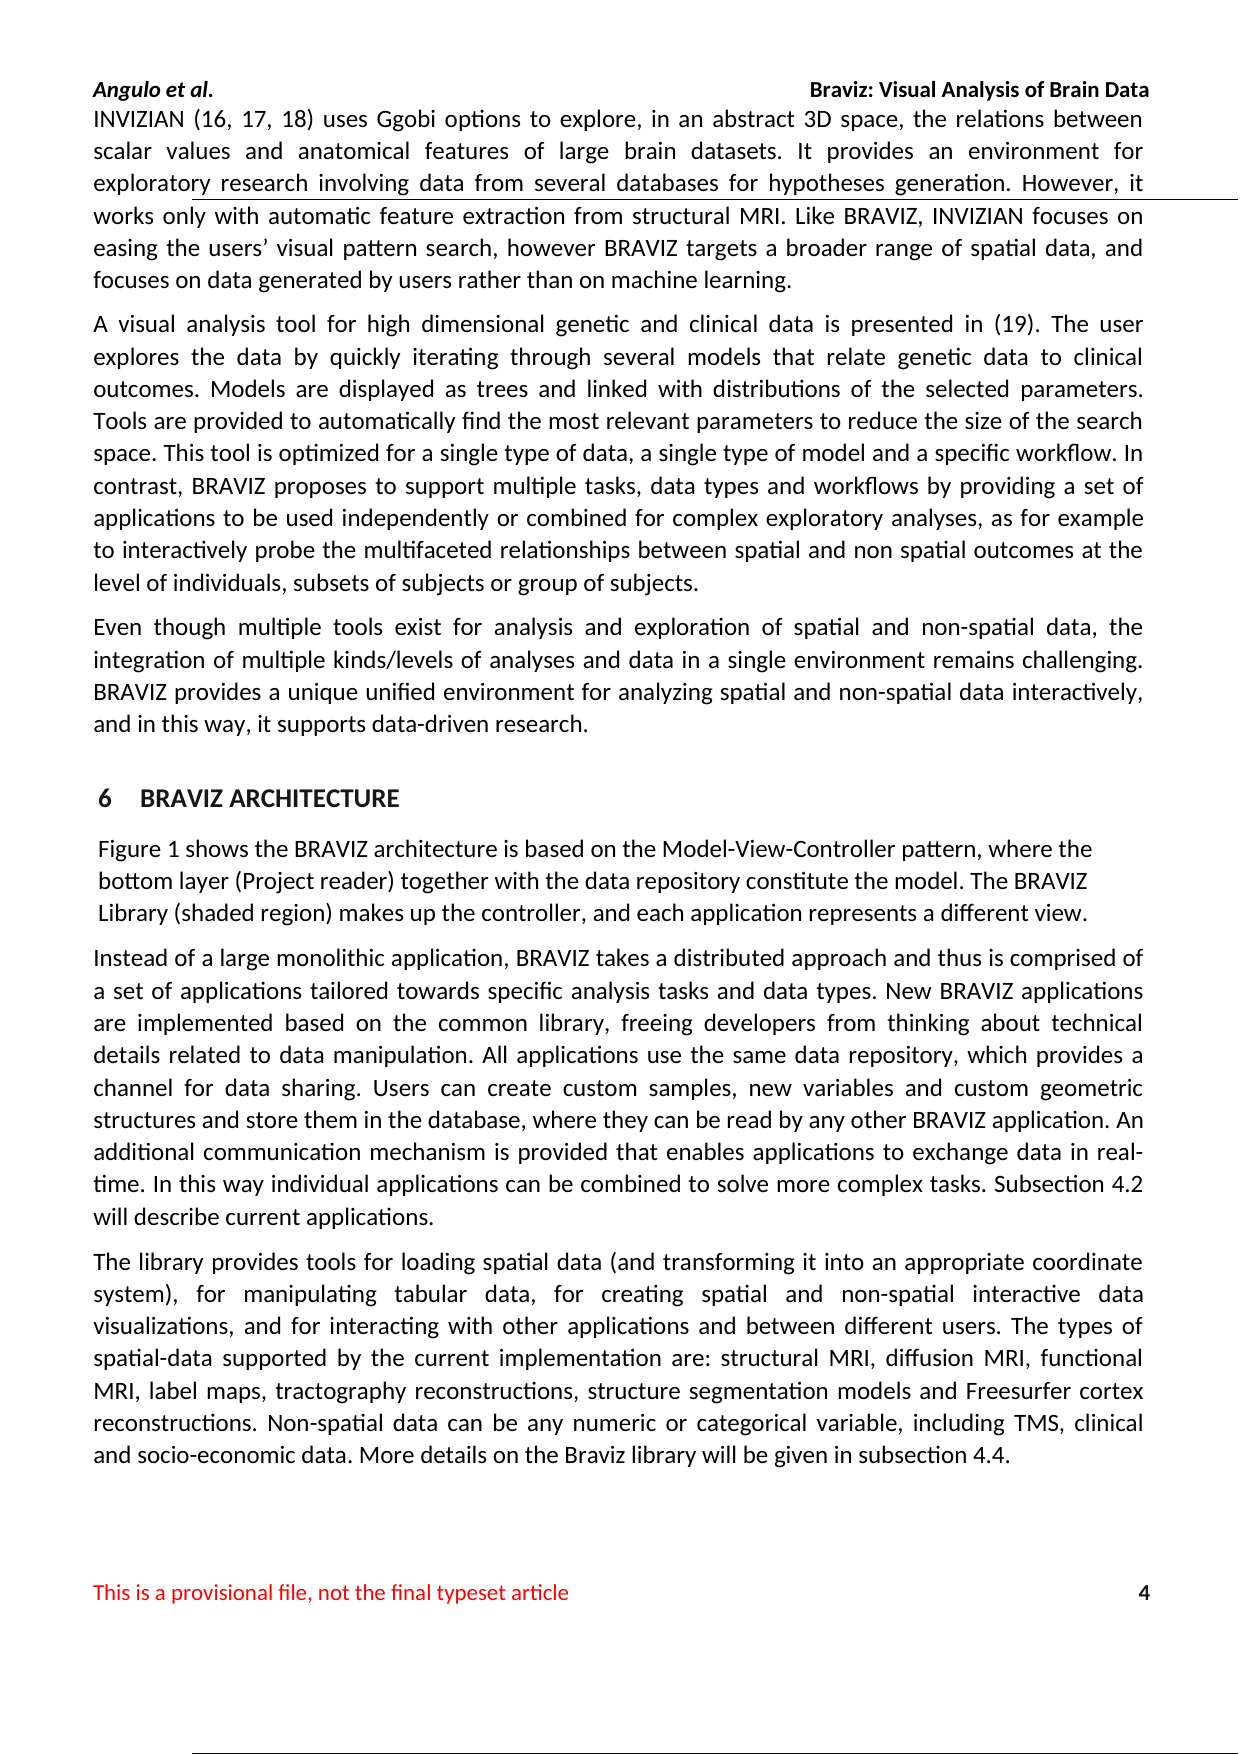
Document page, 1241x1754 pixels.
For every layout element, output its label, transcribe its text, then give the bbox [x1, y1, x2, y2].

text A visual analysis tool for high dimensional genetic and clinical data is presented in (19). The user explores the data by quickly iterating through several models that relate genetic data to clinical outcomes. Models are displayed as trees and linked with distributions of the selected parameters. Tools are provided to automatically find the most relevant parameters to reduce the size of the search space. This tool is optimized for a single type of data, a single type of model and a specific workflow. In contrast, BRAVIZ proposes to support multiple tasks, data types and workflows by providing a set of applications to be used independently or combined for complex exploratory analyses, as for example to interactively probe the multifaceted relationships between spatial and non spatial outcomes at the level of individuals, subsets of subjects or group of subjects. [93, 308, 1145, 597]
subtitle BRAVIZ ARCHITECTURE [98, 781, 1150, 814]
text Instead of a large monolithic application, BRAVIZ takes a distributed approach and thus is comprised of a set of applications tailored towards specific analysis tasks and data types. New BRAVIZ applications are implemented based on the common library, freeing developers from thinking about technical details related to data manipulation. All applications use the same data repository, which provides a channel for data sharing. Users can create custom samples, new variables and custom geometric structures and store them in the database, where they can be read by any other BRAVIZ application. An additional communication mechanism is provided that enables applications to exchange data in real-time. In this way individual applications can be combined to solve more complex tasks. Subsection 4.2 will describe current applications. [93, 942, 1145, 1231]
text INVIZIAN (16, 17, 18) uses Ggobi options to explore, in an abstract 3D space, the relations between scalar values and anatomical features of large brain datasets. It provides an environment for exploratory research involving data from several databases for hypotheses generation. However, it works only with automatic feature extraction from structural MRI. Like BRAVIZ, INVIZIAN focuses on easing the users’ visual pattern search, however BRAVIZ targets a broader range of spatial data, and focuses on data generated by users rather than on machine learning. [93, 103, 1145, 295]
text Figure 1 shows the BRAVIZ architecture is based on the Model-View-Controller pattern, where the bottom layer (Project reader) together with the data repository constitute the model. The BRAVIZ Library (shaded region) makes up the controller, and each application represents a different view. [98, 833, 1150, 928]
text Even though multiple tools exist for analysis and exploration of spatial and non-spatial data, the integration of multiple kinds/levels of analyses and data in a single environment remains challenging. BRAVIZ provides a unique unified environment for analyzing spatial and non-spatial data interactively, and in this way, it supports data-driven research. [93, 612, 1145, 739]
text The library provides tools for loading spatial data (and transforming it into an appropriate coordinate system), for manipulating tabular data, for creating spatial and non-spatial interactive data visualizations, and for interacting with other applications and between different users. The types of spatial-data supported by the current implementation are: structural MRI, diffusion MRI, functional MRI, label maps, tractography reconstructions, structure segmentation models and Freesurfer cortex reconstructions. Non-spatial data can be any numeric or categorical variable, including TMS, clinical and socio-economic data. More details on the Braviz library will be given in subsection 4.4. [93, 1246, 1145, 1470]
